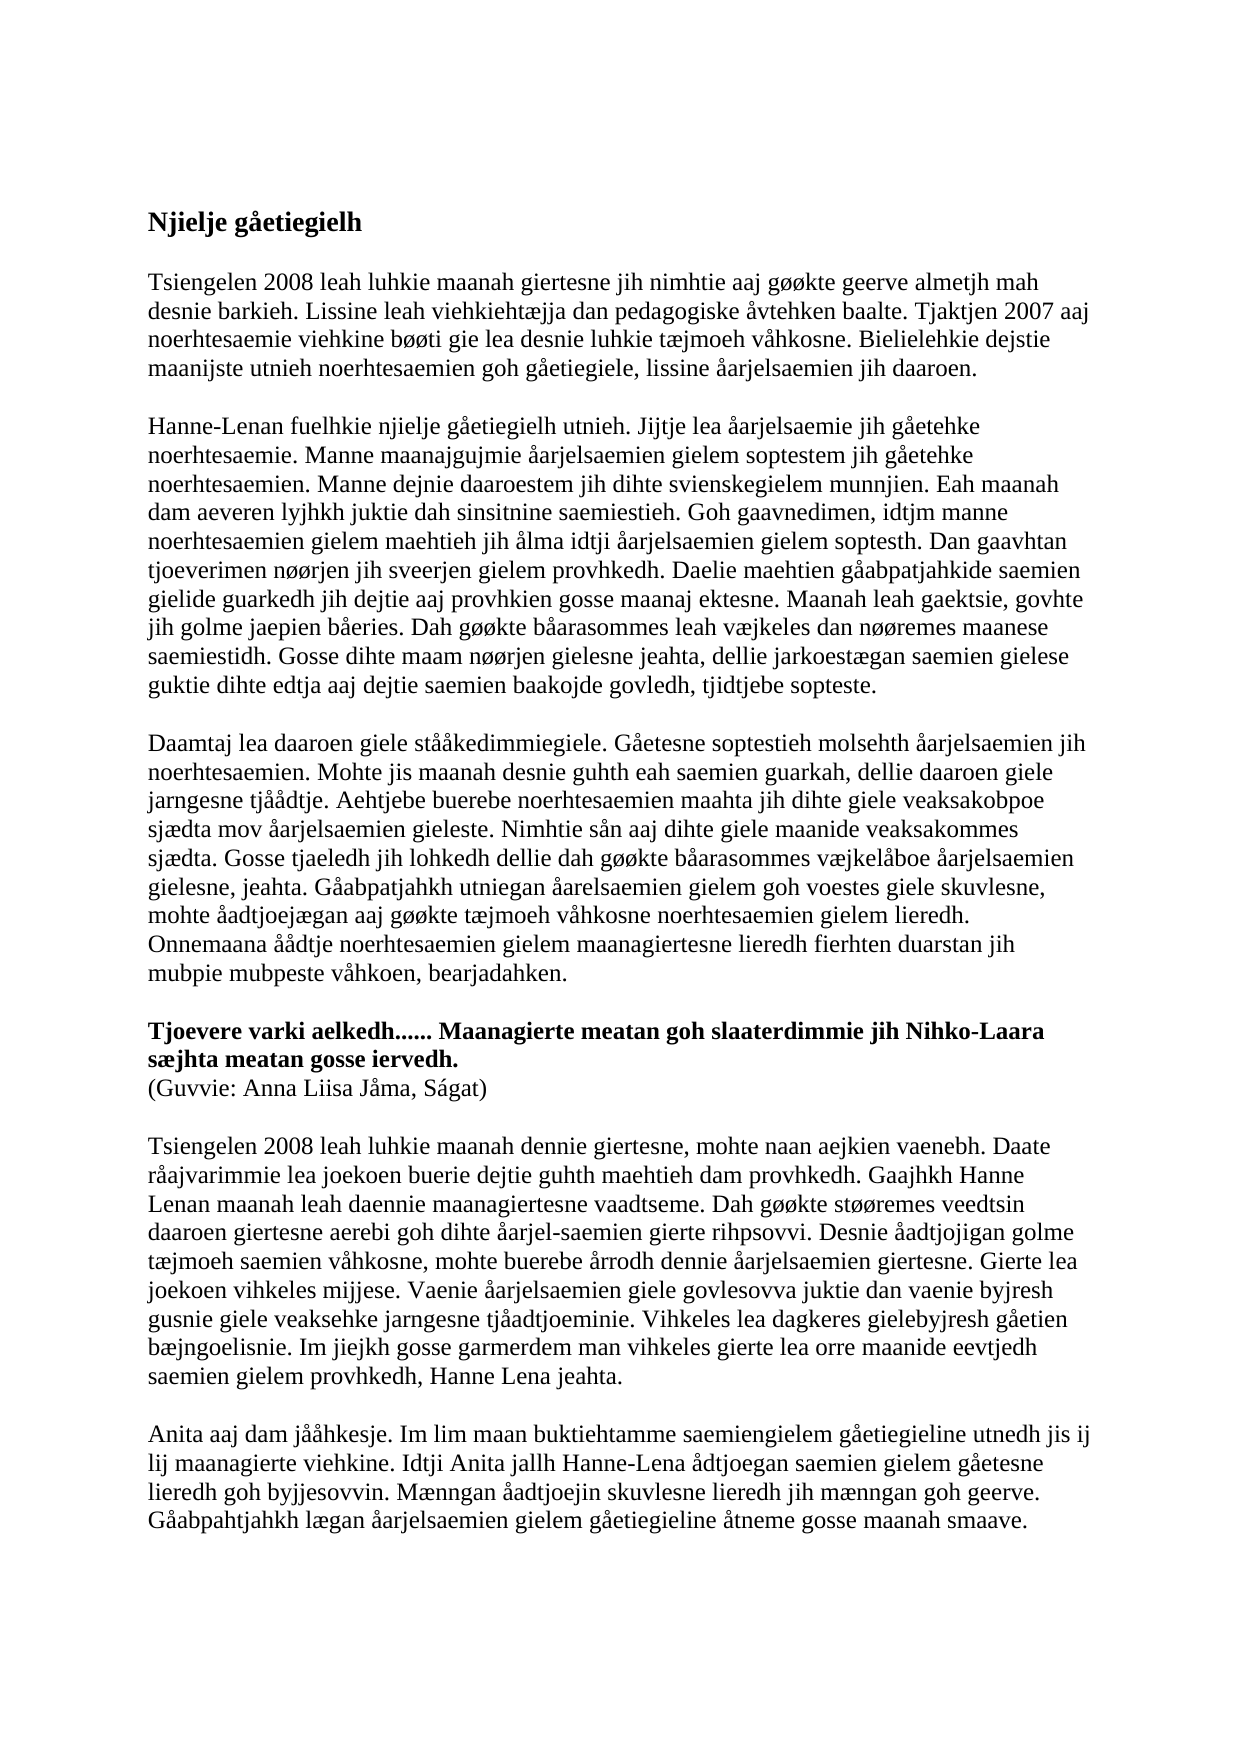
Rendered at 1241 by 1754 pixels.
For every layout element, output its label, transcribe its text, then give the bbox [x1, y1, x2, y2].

text Tsiengelen 2008 leah luhkie maanah giertesne jih nimhtie aaj gøøkte geerve almetjh mah desnie barkieh. Lissine leah viehkiehtæjja dan pedagogiske åvtehken baalte. Tjaktjen 2007 aaj noerhtesaemie viehkine bøøti gie lea desnie luhkie tæjmoeh våhkosne. Bielielehkie dejstie maanijste utnieh noerhtesaemien goh gåetiegiele, lissine åarjelsaemien jih daaroen. [148, 267, 1093, 382]
text Tsiengelen 2008 leah luhkie maanah dennie giertesne, mohte naan aejkien vaenebh. Daate råajvarimmie lea joekoen buerie dejtie guhth maehtieh dam provhkedh. Gaajhkh Hanne Lenan maanah leah daennie maanagiertesne vaadtseme. Dah gøøkte støøremes veedtsin daaroen giertesne aerebi goh dihte åarjel-saemien gierte rihpsovvi. Desnie åadtjojigan golme tæjmoeh saemien våhkosne, mohte buerebe årrodh dennie åarjelsaemien giertesne. Gierte lea joekoen vihkeles mijjese. Vaenie åarjelsaemien giele govlesovva juktie dan vaenie byjresh gusnie giele veaksehke jarngesne tjåadtjoeminie. Vihkeles lea dagkeres gielebyjresh gåetien bæjngoelisnie. Im jiejkh gosse garmerdem man vihkeles gierte lea orre maanide eevtjedh saemien gielem provhkedh, Hanne Lena jeahta. [148, 1131, 1093, 1390]
subtitle Njielje gåetiegielh [148, 206, 1093, 238]
text Daamtaj lea daaroen giele stååkedimmiegiele. Gåetesne soptestieh molsehth åarjelsaemien jih noerhtesaemien. Mohte jis maanah desnie guhth eah saemien guarkah, dellie daaroen giele jarngesne tjåådtje. Aehtjebe buerebe noerhtesaemien maahta jih dihte giele veaksakobpoe sjædta mov åarjelsaemien gieleste. Nimhtie sån aaj dihte giele maanide veaksakommes sjædta. Gosse tjaeledh jih lohkedh dellie dah gøøkte båarasommes væjkelåboe åarjelsaemien gielesne, jeahta. Gåabpatjahkh utniegan åarelsaemien gielem goh voestes giele skuvlesne, mohte åadtjoejægan aaj gøøkte tæjmoeh våhkosne noerhtesaemien gielem lieredh. Onnemaana åådtje noerhtesaemien gielem maanagiertesne lieredh fierhten duarstan jih mubpie mubpeste våhkoen, bearjadahken. [148, 728, 1093, 987]
text Hanne-Lenan fuelhkie njielje gåetiegielh utnieh. Jijtje lea åarjelsaemie jih gåetehke noerhtesaemie. Manne maanajgujmie åarjelsaemien gielem soptestem jih gåetehke noerhtesaemien. Manne dejnie daaroestem jih dihte svienskegielem munnjien. Eah maanah dam aeveren lyjhkh juktie dah sinsitnine saemiestieh. Goh gaavnedimen, idtjm manne noerhtesaemien gielem maehtieh jih ålma idtji åarjelsaemien gielem soptesth. Dan gaavhtan tjoeverimen nøørjen jih sveerjen gielem provhkedh. Daelie maehtien gåabpatjahkide saemien gielide guarkedh jih dejtie aaj provhkien gosse maanaj ektesne. Maanah leah gaektsie, govhte jih golme jaepien båeries. Dah gøøkte båarasommes leah væjkeles dan nøøremes maanese saemiestidh. Gosse dihte maam nøørjen gielesne jeahta, dellie jarkoestægan saemien gielese guktie dihte edtja aaj dejtie saemien baakojde govledh, tjidtjebe sopteste. [148, 411, 1093, 699]
text Tjoevere varki aelkedh...... Maanagierte meatan goh slaaterdimmie jih Nihko-Laara sæjhta meatan gosse iervedh. (Guvvie: Anna Liisa Jåma, Ságat) [148, 1016, 1093, 1102]
text Anita aaj dam jååhkesje. Im lim maan buktiehtamme saemiengielem gåetiegieline utnedh jis ij lij maanagierte viehkine. Idtji Anita jallh Hanne-Lena ådtjoegan saemien gielem gåetesne lieredh goh byjjesovvin. Mænngan åadtjoejin skuvlesne lieredh jih mænngan goh geerve. Gåabpahtjahkh lægan åarjelsaemien gielem gåetiegieline åtneme gosse maanah smaave. [148, 1419, 1093, 1534]
